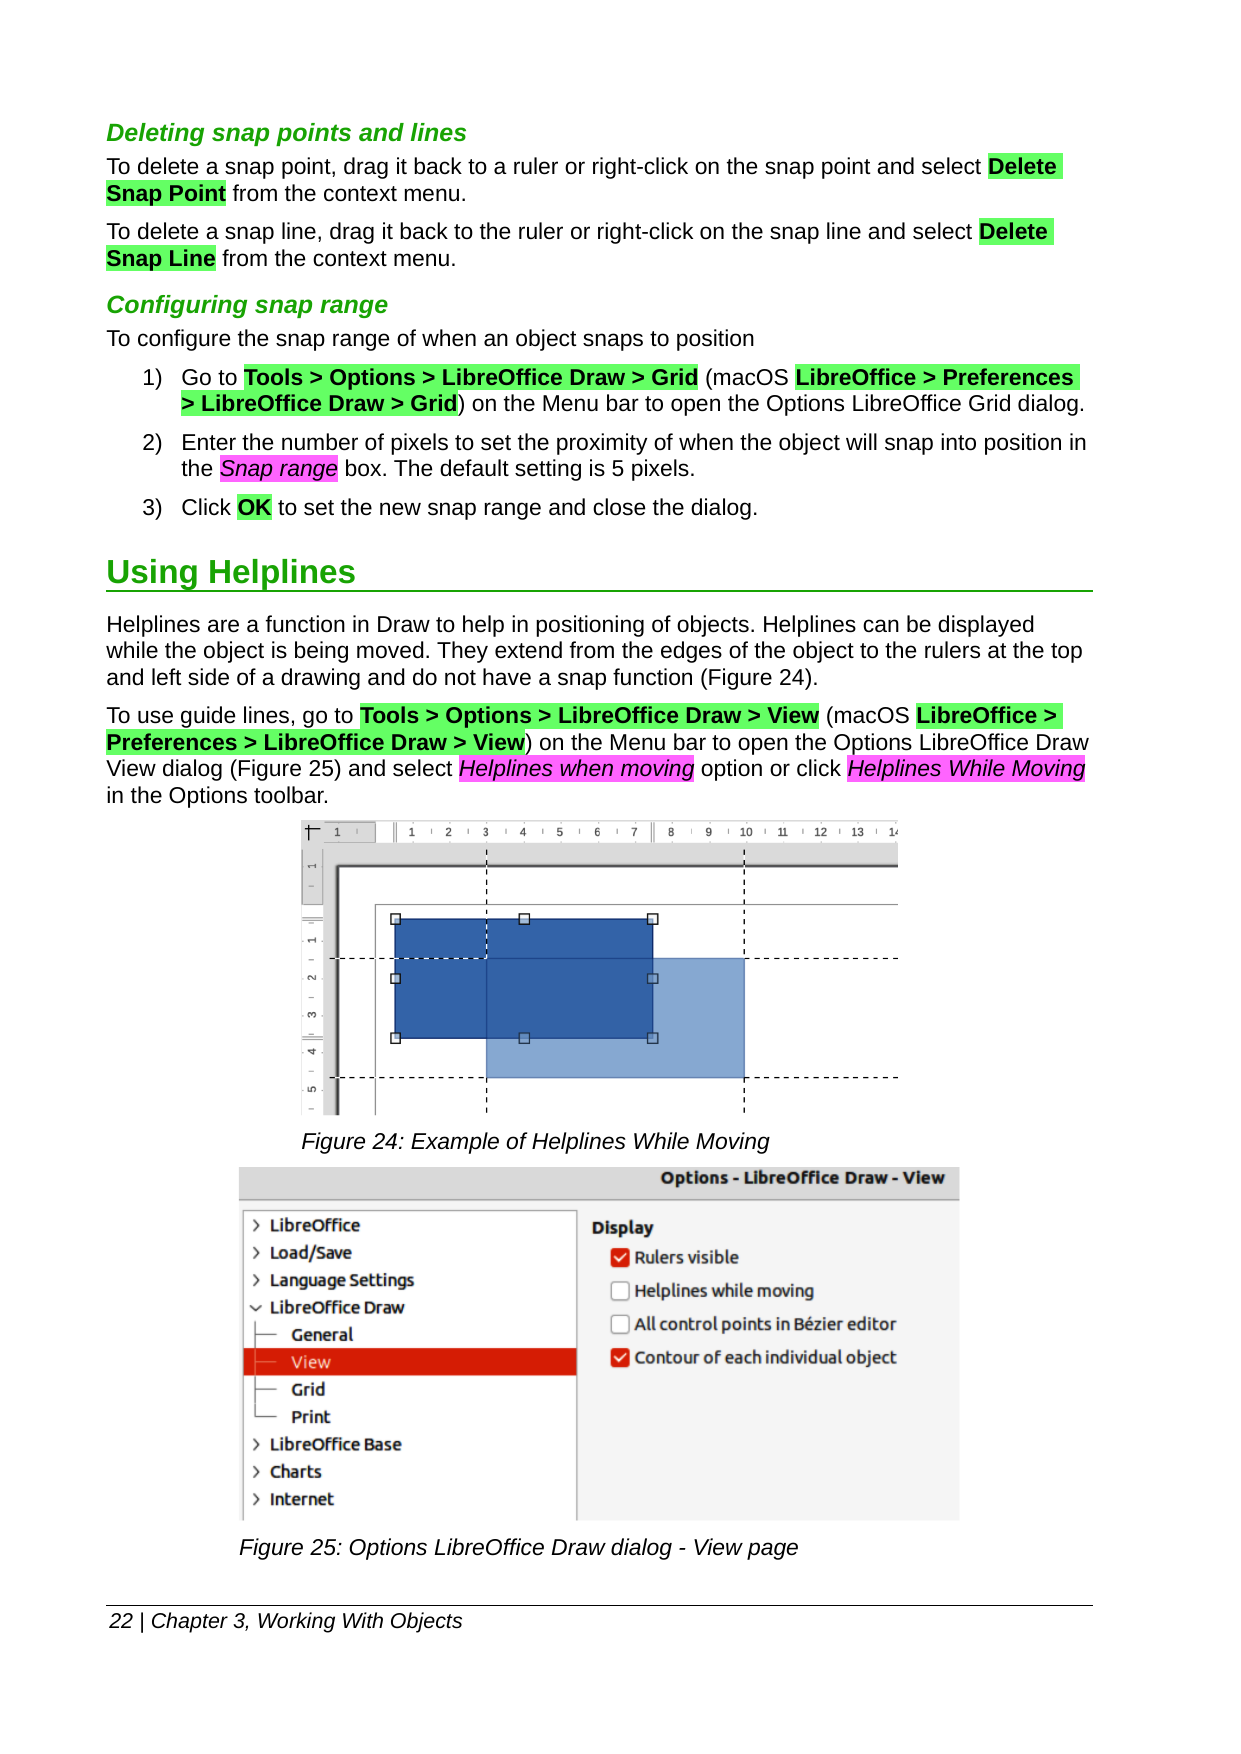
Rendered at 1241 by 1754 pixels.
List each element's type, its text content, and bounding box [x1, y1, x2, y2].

list Go to Tools > Options > LibreOffice Draw > Grid (macOS LibreOffice > Preferences > LibreOffice Draw > Grid) on the Menu bar to open the Options LibreOffice Grid dialog. [458, 364, 1093, 416]
text Figure 24: Example of Helplines While Moving [301, 1128, 898, 1154]
subtitle Using Helplines [106, 552, 1093, 590]
list Click OK to set the new snap range and close the dialog. [162, 494, 237, 520]
text To delete a snap point, drag it back to a ruler or right-click on the snap point and select Delete Snap Point from the context menu. [106, 153, 1093, 206]
text To use guide lines, go to Tools > Options > LibreOffice Draw > View (macOS LibreOffice > Preferences > LibreOffice Draw > View) on the Menu bar to open the Options LibreOffice Draw View dialog (Figure 25) and select Helplines when moving option or click Helplines While Moving in the Options toolbar. [106, 702, 1093, 808]
subtitle Configuring snap range [106, 290, 1093, 318]
subtitle Deleting snap points and lines [106, 118, 1093, 147]
picture [301, 820, 898, 1116]
list Go to Tools > Options > LibreOffice Draw > Grid (macOS LibreOffice > Preferences > LibreOffice Draw > Grid) on the Menu bar to open the Options LibreOffice Grid dialog. [162, 364, 244, 416]
list Enter the number of pixels to set the proximity of when the object will snap into position in the Snap range box. The default setting is 5 pixels. [162, 429, 1093, 482]
text Helplines are a function in Draw to help in positioning of objects. Helplines can be displayed while the object is being moved. They extend from the edges of the object to the rulers at the top and left side of a drawing and do not have a snap function (Figure 24). [106, 611, 1093, 690]
list Click OK to set the new snap range and close the dialog. [272, 494, 1093, 520]
text Figure 25: Options LibreOffice Draw dialog - View page [239, 1534, 960, 1560]
text To delete a snap line, drag it back to the ruler or right-click on the snap line and select Delete Snap Line from the context menu. [106, 218, 1093, 271]
picture [238, 1167, 961, 1522]
text To configure the snap range of when an object snaps to position [106, 325, 1093, 351]
